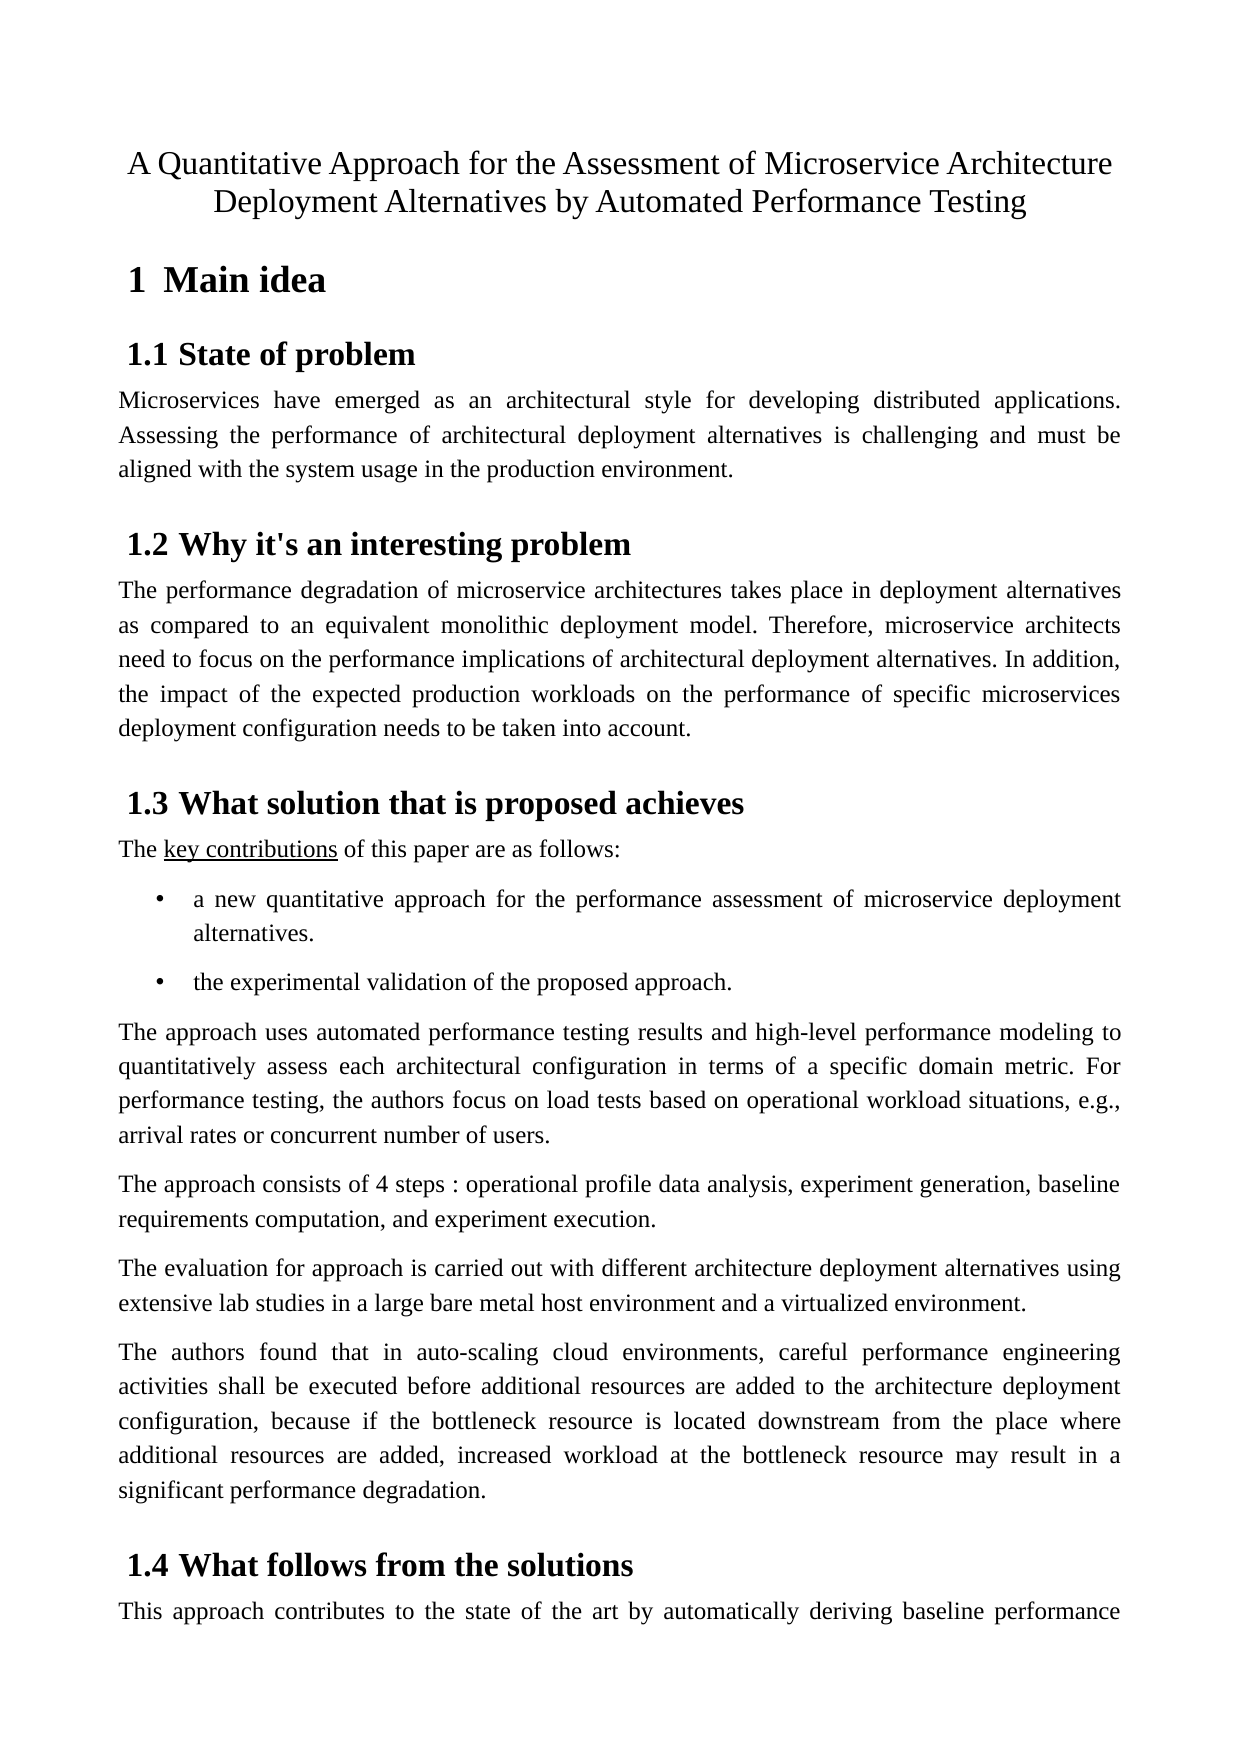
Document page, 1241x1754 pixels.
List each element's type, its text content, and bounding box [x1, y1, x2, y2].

subtitle Main idea [118, 257, 1122, 301]
subtitle State of problem [118, 334, 1122, 373]
text The performance degradation of microservice architectures takes place in deployment alternatives as compared to an equivalent monolithic deployment model. Therefore, microservice architects need to focus on the performance implications of architectural deployment alternatives. In addition, the impact of the expected production workloads on the performance of specific microservices deployment configuration needs to be taken into account. [118, 575, 1122, 742]
text The authors found that in auto-scaling cloud environments, careful performance engineering activities shall be executed before additional resources are added to the architecture deployment configuration, because if the bottleneck resource is located downstream from the place where additional resources are added, increased workload at the bottleneck resource may result in a significant performance degradation. [118, 1337, 1122, 1503]
subtitle Why it's an interesting problem [118, 524, 1122, 563]
text The approach uses automated performance testing results and high-level performance modeling to quantitatively assess each architectural configuration in terms of a specific domain metric. For performance testing, the authors focus on load tests based on operational workload situations, e.g., arrival rates or concurrent number of users. [118, 1017, 1122, 1149]
text The evaluation for approach is carried out with different architecture deployment alternatives using extensive lab studies in a large bare metal host environment and a virtualized environment. [118, 1253, 1122, 1316]
text The key contributions of this paper are as follows: [118, 834, 1122, 863]
list a new quantitative approach for the performance assessment of microservice deployment alternatives. [156, 884, 1122, 947]
subtitle What solution that is proposed achieves [118, 783, 1122, 822]
list the experimental validation of the proposed approach. [156, 967, 1122, 996]
text Microservices have emerged as an architectural style for developing distributed applications. Assessing the performance of architectural deployment alternatives is challenging and must be aligned with the system usage in the production environment. [118, 385, 1122, 483]
subtitle What follows from the solutions [118, 1545, 1122, 1583]
subtitle A Quantitative Approach for the Assessment of Microservice Architecture Deployment Alternatives by Automated Performance Testing [118, 143, 1122, 220]
text This approach contributes to the state of the art by automatically deriving baseline performance [118, 1596, 1122, 1625]
text The approach consists of 4 steps : operational profile data analysis, experiment generation, baseline requirements computation, and experiment execution. [118, 1169, 1122, 1233]
